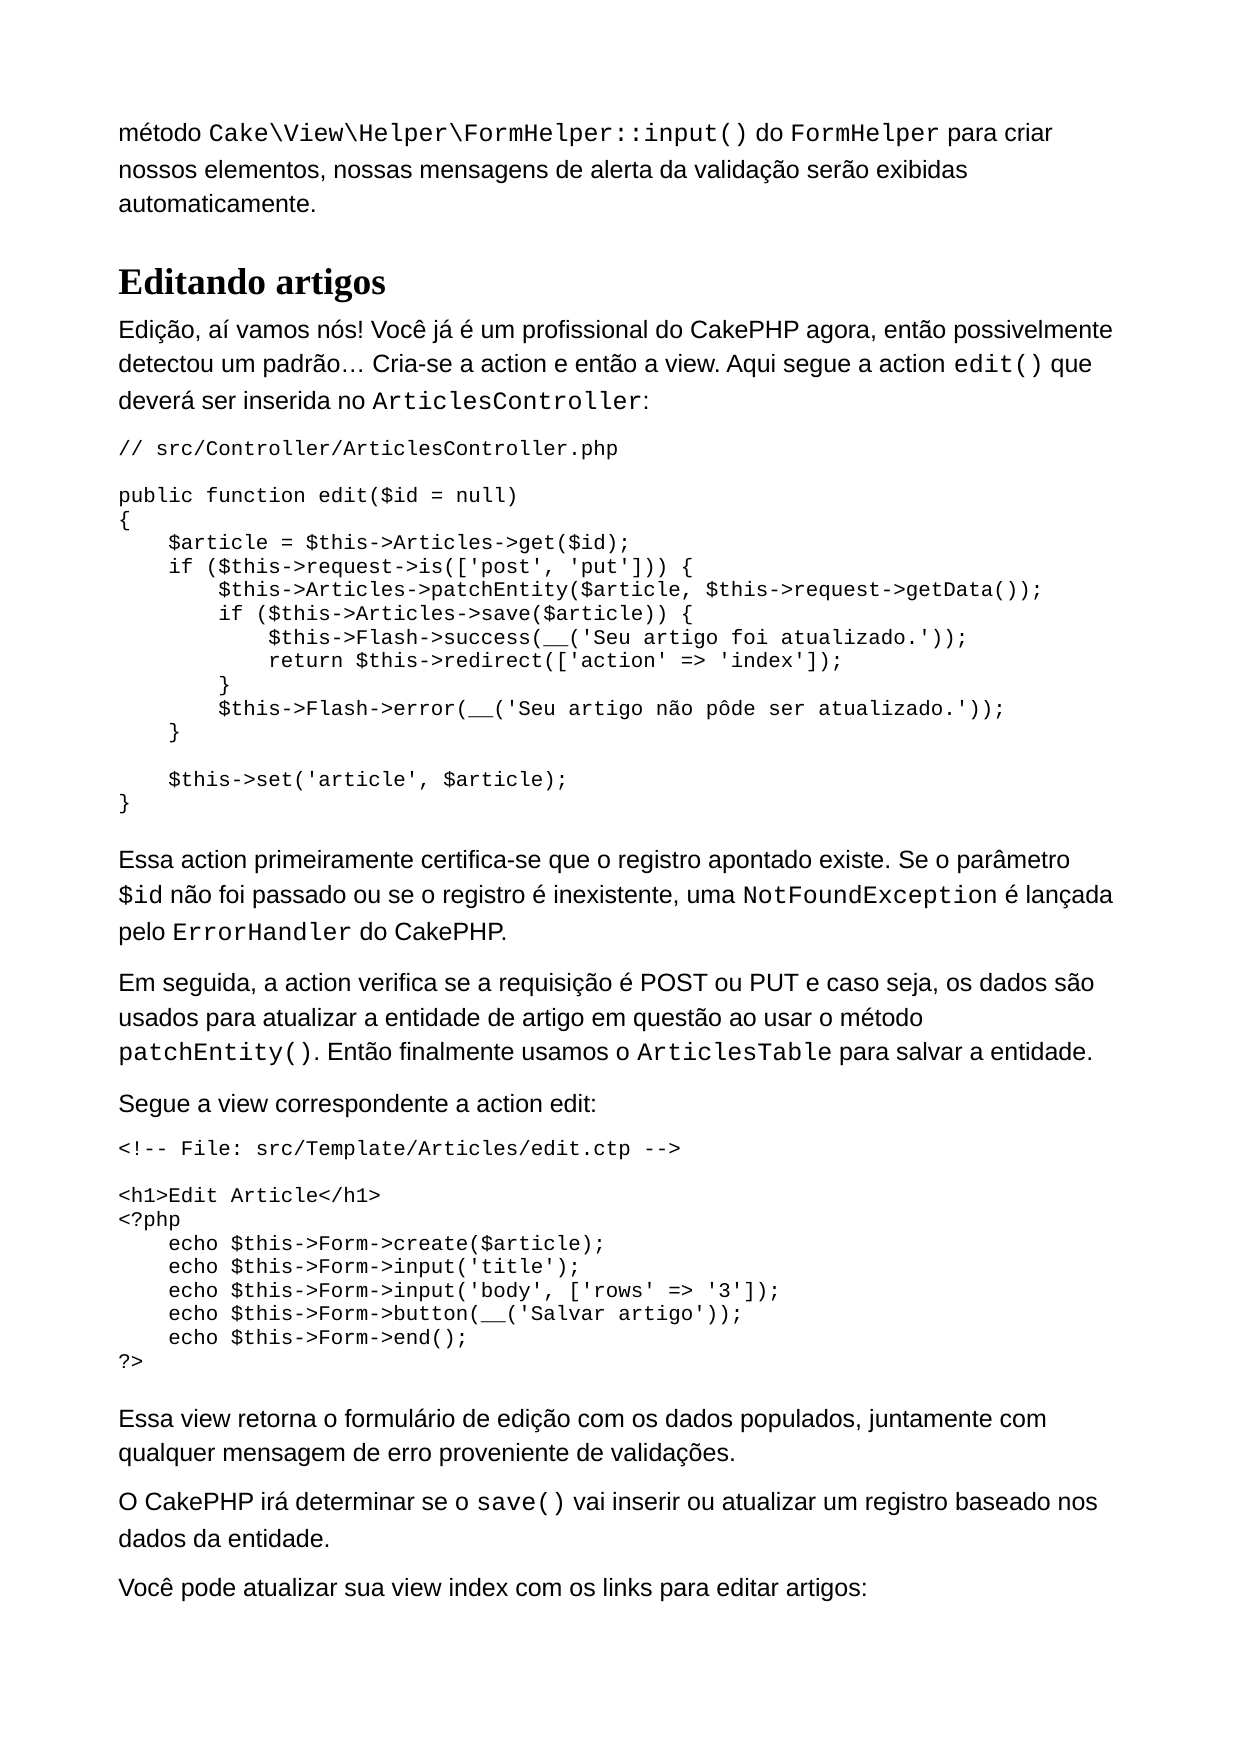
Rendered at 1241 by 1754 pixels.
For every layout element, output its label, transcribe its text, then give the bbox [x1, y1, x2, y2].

text echo $this->Form->end(); [118, 1327, 1122, 1351]
text <?php [118, 1209, 1122, 1232]
text } [118, 792, 1122, 816]
text if ($this->request->is(['post', 'put'])) { [118, 556, 1122, 579]
text echo $this->Form->input('title'); [118, 1256, 1122, 1280]
text O CakePHP irá determinar se o save() vai inserir ou atualizar um registro baseado nos dados da entidade. [118, 1487, 1122, 1553]
text método Cake\View\Helper\FormHelper::input() do FormHelper para criar nossos elementos, nossas mensagens de alerta da validação serão exibidas automaticamente. [118, 118, 1122, 218]
text } [118, 674, 1122, 698]
text <!-- File: src/Template/Articles/edit.ctp --> [118, 1138, 1122, 1162]
text Edição, aí vamos nós! Você já é um profissional do CakePHP agora, então possivelmente detectou um padrão… Cria-se a action e então a view. Aqui segue a action edit() que deverá ser inserida no ArticlesController: [118, 315, 1122, 417]
text $this->Flash->error(__('Seu artigo não pôde ser atualizado.')); [118, 698, 1122, 721]
text { [118, 508, 1122, 532]
text return $this->redirect(['action' => 'index']); [118, 650, 1122, 674]
text // src/Controller/ArticlesController.php [118, 438, 1122, 461]
text if ($this->Articles->save($article)) { [118, 603, 1122, 627]
text ?> [118, 1351, 1122, 1374]
text $article = $this->Articles->get($id); [118, 532, 1122, 556]
text $this->Flash->success(__('Seu artigo foi atualizado.')); [118, 627, 1122, 650]
text echo $this->Form->create($article); [118, 1232, 1122, 1256]
text Essa view retorna o formulário de edição com os dados populados, juntamente com qualquer mensagem de erro proveniente de validações. [118, 1404, 1122, 1467]
text Você pode atualizar sua view index com os links para editar artigos: [118, 1573, 1122, 1602]
subtitle Editando artigos [118, 259, 1122, 302]
text public function edit($id = null) [118, 485, 1122, 508]
text } [118, 721, 1122, 745]
text $this->Articles->patchEntity($article, $this->request->getData()); [118, 579, 1122, 603]
text echo $this->Form->button(__('Salvar artigo')); [118, 1303, 1122, 1327]
text Segue a view correspondente a action edit: [118, 1089, 1122, 1118]
text $this->set('article', $article); [118, 769, 1122, 792]
text Em seguida, a action verifica se a requisição é POST ou PUT e caso seja, os dados são usados para atualizar a entidade de artigo em questão ao usar o método patchEntity(). Então finalmente usamos o ArticlesTable para salvar a entidade. [118, 968, 1122, 1068]
text <h1>Edit Article</h1> [118, 1185, 1122, 1209]
text Essa action primeiramente certifica-se que o registro apontado existe. Se o parâmetro $id não foi passado ou se o registro é inexistente, uma NotFoundException é lançada pelo ErrorHandler do CakePHP. [118, 845, 1122, 947]
text echo $this->Form->input('body', ['rows' => '3']); [118, 1280, 1122, 1303]
